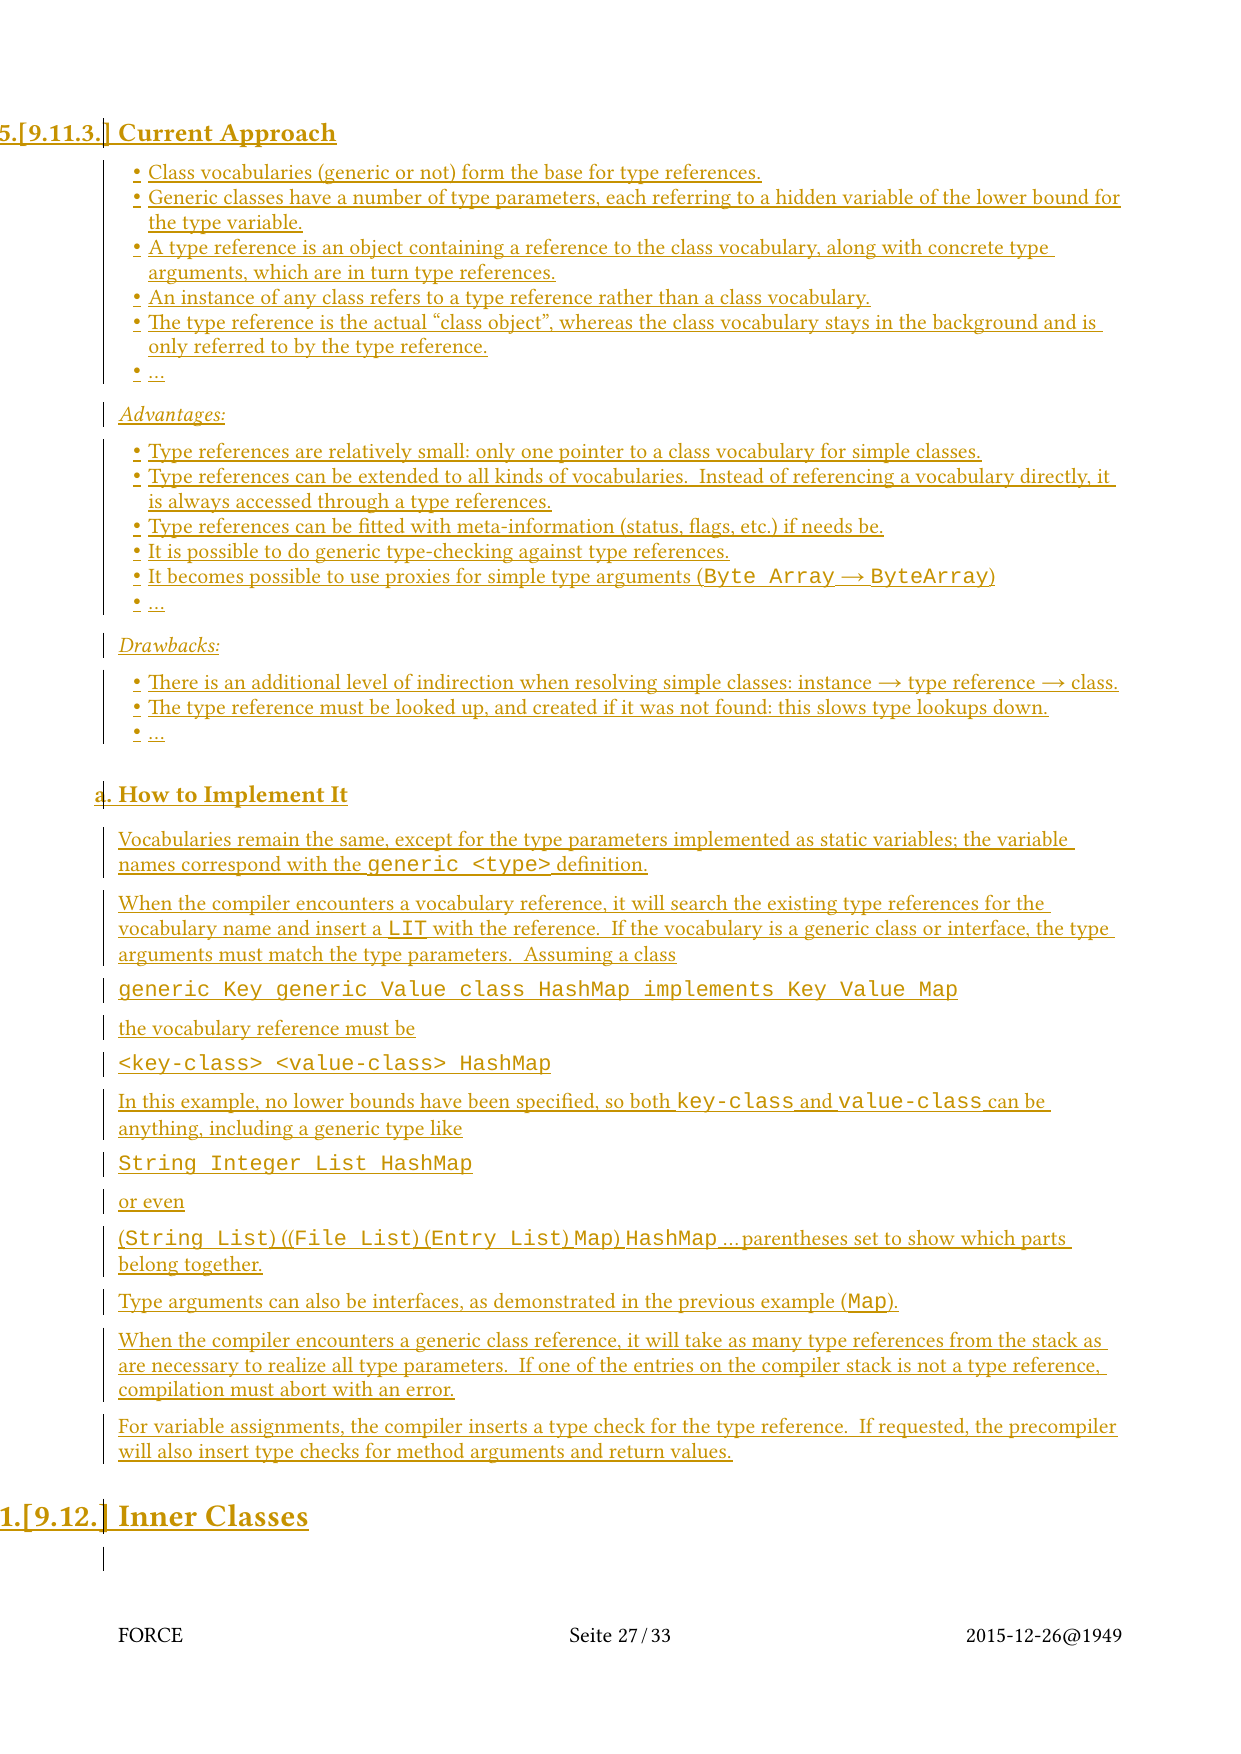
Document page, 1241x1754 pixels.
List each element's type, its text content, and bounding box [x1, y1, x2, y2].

text For variable assignments, the compiler inserts a type check for the type reference. If requested, the precompiler will also insert type checks for method arguments and return values. [118, 1414, 1122, 1464]
text Vocabularies remain the same, except for the type parameters implemented as static variables; the variable names correspond with the generic <type> definition. [118, 827, 1122, 878]
text When the compiler encounters a generic class reference, it will take as many type references from the stack as are necessary to realize all type parameters. If one of the entries on the compiler stack is not a type reference, compilation must abort with an error. [118, 1327, 1122, 1402]
list A type reference is an object containing a reference to the class vocabulary, along with concrete type arguments, which are in turn type references. [133, 235, 1122, 284]
text (String List) ((File List) (Entry List) Map) HashMap … parentheses set to show which parts belong together. [118, 1226, 1122, 1277]
text the vocabulary reference must be [118, 1015, 1122, 1040]
list … [133, 590, 1122, 615]
list Type references can be fitted with meta-information (status, flags, etc.) if needs be. [133, 514, 1122, 539]
text Advantages: [118, 402, 1122, 427]
list … [133, 359, 1122, 384]
text <key-class> <value-class> HashMap [118, 1052, 1122, 1077]
subtitle How to Implement It [118, 781, 1122, 809]
list Type references can be extended to all kinds of vocabularies. Instead of referencing a vocabulary directly, it is always accessed through a type references. [133, 464, 1122, 514]
text Drawbacks: [118, 633, 1122, 658]
list … [133, 719, 1122, 744]
list Type references are relatively small: only one pointer to a class vocabulary for simple classes. [133, 439, 1122, 464]
text or even [118, 1189, 1122, 1214]
list Generic classes have a number of type parameters, each referring to a hidden variable of the lower bound for the type variable. [133, 185, 1122, 235]
text generic Key generic Value class HashMap implements Key Value Map [118, 978, 1122, 1003]
subtitle Inner Classes [118, 1499, 1122, 1534]
list It is possible to do generic type-checking against type references. [133, 539, 1122, 564]
list It becomes possible to use proxies for simple type arguments (Byte Array → ByteArray) [133, 564, 1122, 590]
list The type reference must be looked up, and created if it was not found: this slows type lookups down. [133, 694, 1122, 719]
list An instance of any class refers to a type reference rather than a class vocabulary. [133, 284, 1122, 309]
text String Integer List HashMap [118, 1152, 1122, 1177]
list The type reference is the actual “class object”, whereas the class vocabulary stays in the background and is only referred to by the type reference. [133, 309, 1122, 359]
text When the compiler encounters a vocabulary reference, it will search the existing type references for the vocabulary name and insert a LIT with the reference. If the vocabulary is a generic class or interface, the type arguments must match the type parameters. Assuming a class [118, 890, 1122, 966]
list There is an additional level of indirection when resolving simple classes: instance → type reference → class. [133, 670, 1122, 694]
subtitle Current Approach [118, 118, 1122, 148]
text Type arguments can also be interfaces, as demonstrated in the previous example (Map). [118, 1289, 1122, 1315]
text In this example, no lower bounds have been specified, so both key-class and value-class can be anything, including a generic type like [118, 1089, 1122, 1140]
list Class vocabularies (generic or not) form the base for type references. [133, 160, 1122, 185]
